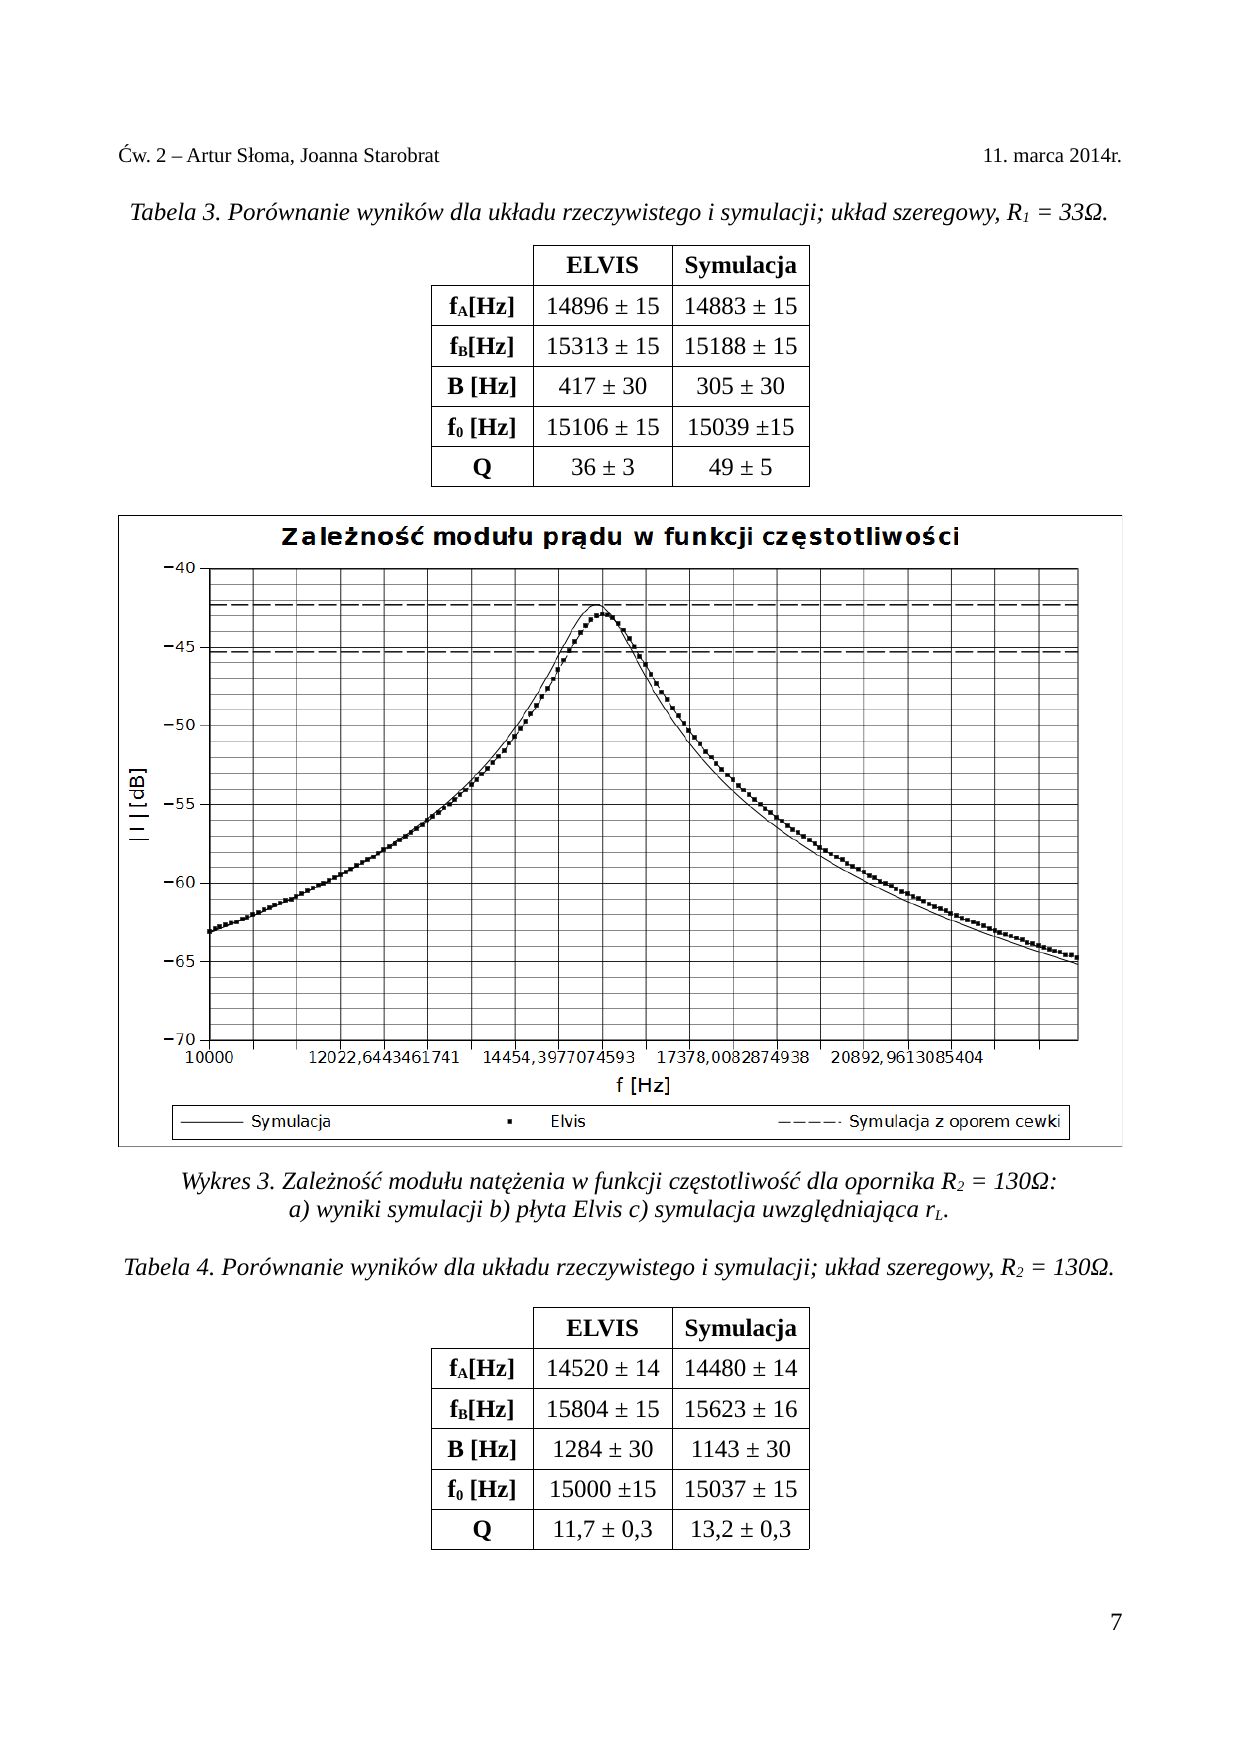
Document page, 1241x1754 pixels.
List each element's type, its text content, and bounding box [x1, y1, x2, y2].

table_cell f0 [Hz] [432, 1470, 533, 1509]
table_cell 15039 ±15 [673, 407, 809, 446]
table_cell 14896 ± 15 [534, 286, 672, 325]
table_cell 15037 ± 15 [673, 1470, 809, 1509]
table_cell Q [432, 1510, 533, 1549]
table_cell fB[Hz] [432, 326, 533, 366]
table_header [431, 1307, 533, 1347]
table_cell 13,2 ± 0,3 [673, 1510, 809, 1549]
table_cell 15313 ± 15 [534, 326, 672, 366]
table_cell 1143 ± 30 [673, 1429, 809, 1468]
table_cell 49 ± 5 [673, 447, 809, 486]
table_cell Q [432, 447, 533, 486]
table_cell 15000 ±15 [534, 1470, 672, 1509]
table_header [431, 245, 533, 285]
table_cell 14883 ± 15 [673, 286, 809, 325]
table_cell 305 ± 30 [673, 367, 809, 406]
table_cell fA[Hz] [432, 286, 533, 325]
text Wykres 3. Zależność modułu natężenia w funkcji częstotliwość dla opornika R2 = 130Ω: [118, 1166, 1122, 1194]
table_cell 417 ± 30 [534, 367, 672, 406]
text a) wyniki symulacji b) płyta Elvis c) symulacja uwzględniająca rL. [118, 1194, 1122, 1223]
table_header Symulacja [673, 246, 809, 285]
table_cell fA[Hz] [432, 1349, 533, 1388]
table_cell 11,7 ± 0,3 [534, 1510, 672, 1549]
picture [118, 515, 1123, 1147]
table_cell 15804 ± 15 [534, 1389, 672, 1428]
table_cell fB[Hz] [432, 1389, 533, 1428]
text Tabela 3. Porównanie wyników dla układu rzeczywistego i symulacji; układ szeregowy, R1 = 33Ω. [118, 197, 1122, 225]
table_cell 14480 ± 14 [673, 1349, 809, 1388]
table_cell 36 ± 3 [534, 447, 672, 486]
table_header ELVIS [534, 1308, 672, 1347]
text Tabela 4. Porównanie wyników dla układu rzeczywistego i symulacji; układ szeregowy, R2 = 130Ω. [118, 1252, 1122, 1281]
table_cell 1284 ± 30 [534, 1429, 672, 1468]
table_header Symulacja [673, 1308, 809, 1347]
table_cell f0 [Hz] [432, 407, 533, 446]
table_cell 15106 ± 15 [534, 407, 672, 446]
table_cell B [Hz] [432, 1429, 533, 1468]
table_cell 15188 ± 15 [673, 326, 809, 366]
table_cell 14520 ± 14 [534, 1349, 672, 1388]
table_cell B [Hz] [432, 367, 533, 406]
table_header ELVIS [534, 246, 672, 285]
table_cell 15623 ± 16 [673, 1389, 809, 1428]
